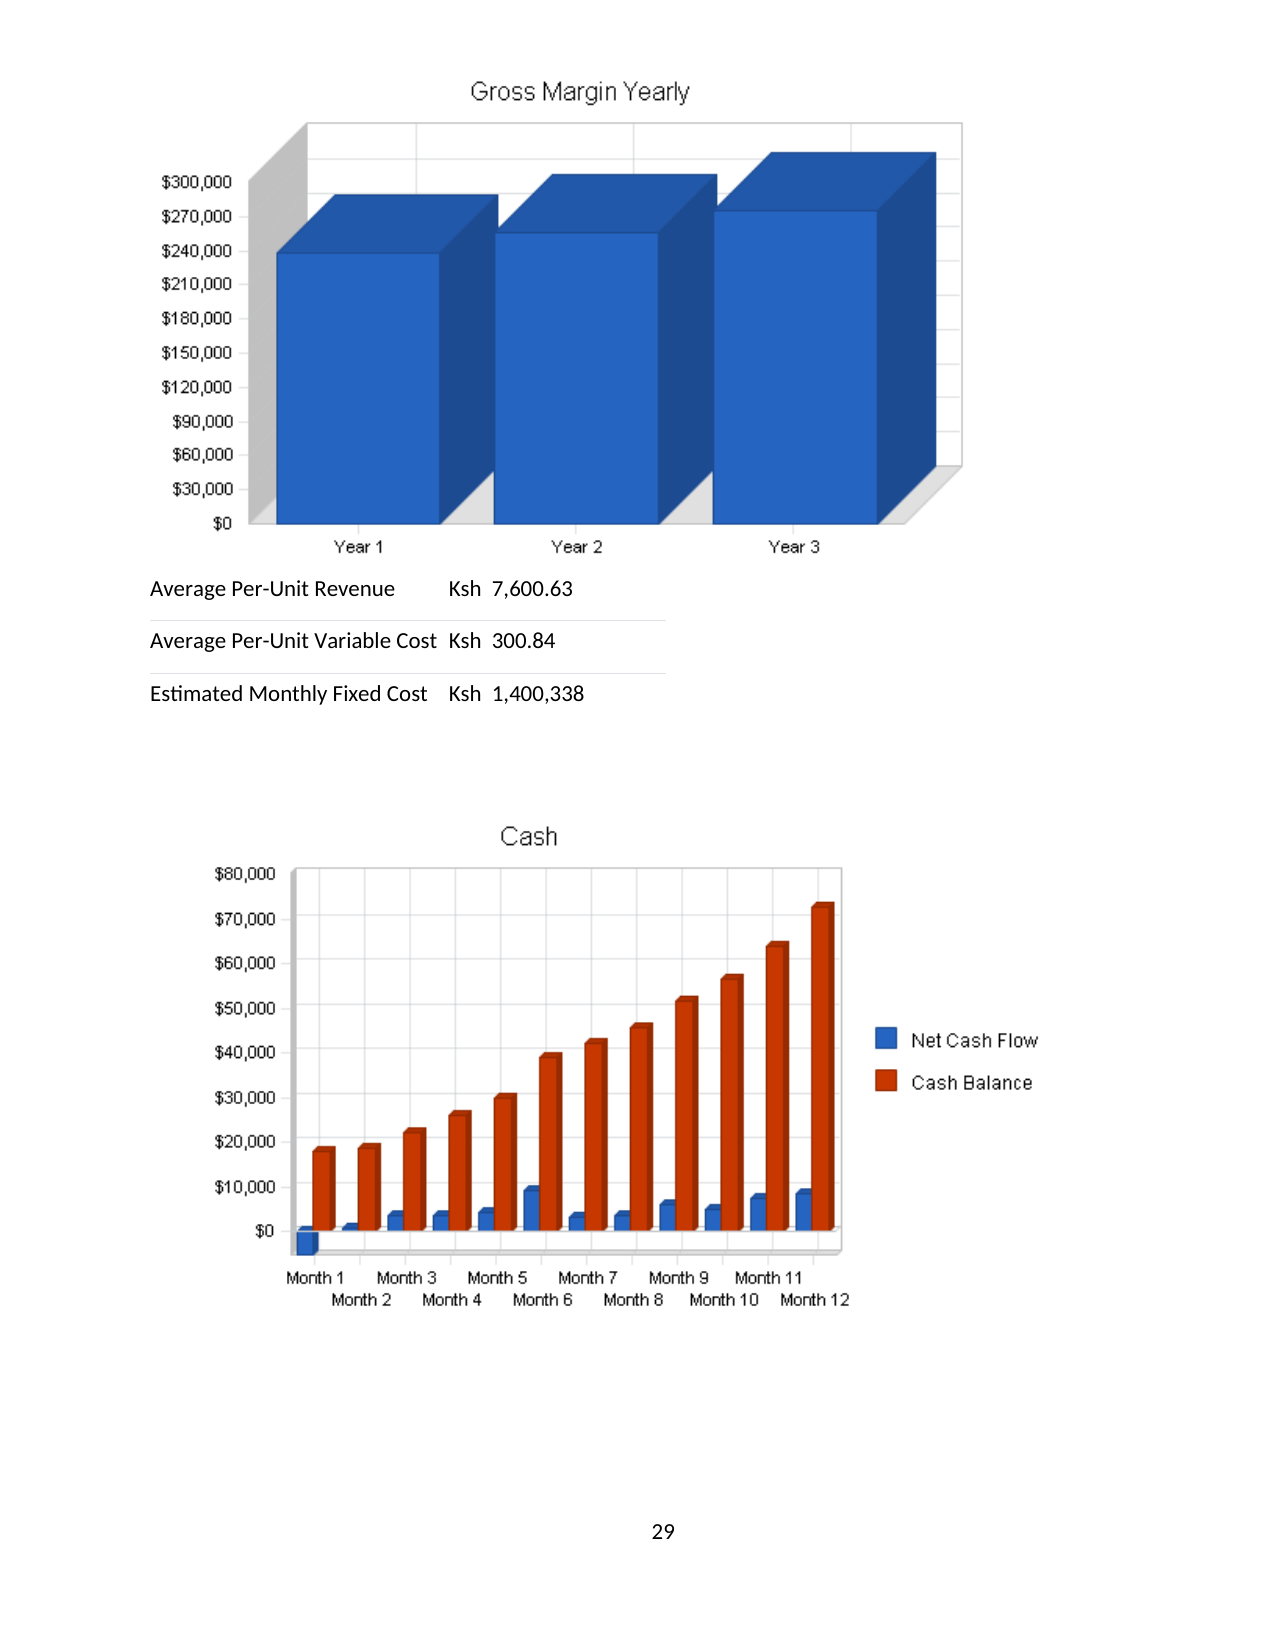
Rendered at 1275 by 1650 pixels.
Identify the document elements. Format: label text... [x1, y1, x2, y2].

table_cell Average Per-Unit Variable Cost [150, 621, 448, 673]
picture [150, 75, 1010, 572]
picture [200, 819, 1060, 1317]
table_cell Average Per-Unit Revenue [150, 572, 448, 620]
table_cell Ksh 7,600.63 [449, 572, 666, 620]
table_cell Ksh 1,400,338 [449, 674, 666, 726]
table_cell Estimated Monthly Fixed Cost [150, 674, 448, 726]
table_cell Ksh 300.84 [449, 621, 666, 673]
